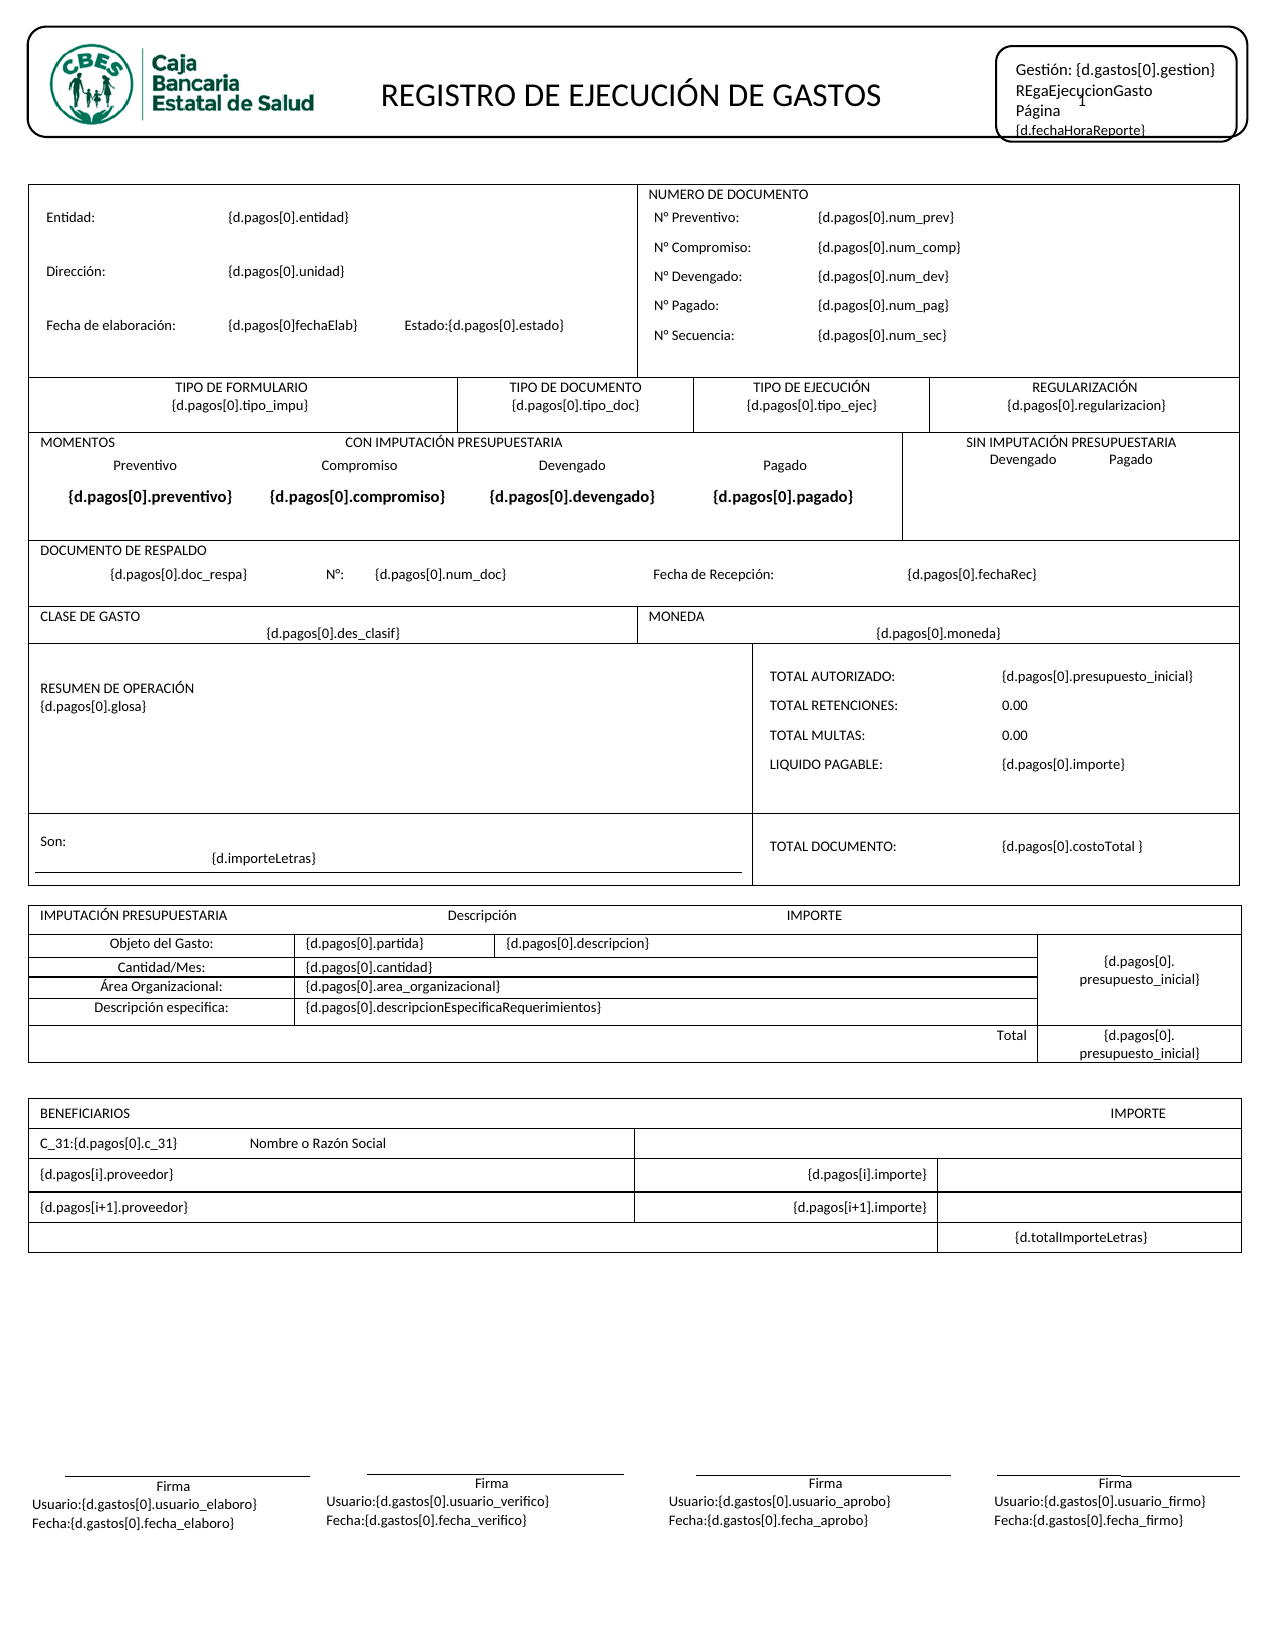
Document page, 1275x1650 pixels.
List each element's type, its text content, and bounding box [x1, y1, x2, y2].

table_cell TIPO DE FORMULARIO {d.pagos[0].tipo_impu} [29, 378, 457, 432]
table_cell Firma Usuario:{d.gastos[0].usuario_verifico} Fecha:{d.gastos[0].fecha_verifico} [320, 1469, 663, 1556]
table_cell Son: {d.importeLetras} [29, 814, 752, 885]
table_cell Dirección: [40, 256, 222, 311]
table_cell Total [29, 1026, 1037, 1062]
table_cell Objeto del Gasto: [29, 935, 294, 957]
table_cell {d.pagos[i+1].importe} [635, 1193, 937, 1222]
table_cell [938, 1193, 1241, 1222]
table_header TOTAL DOCUMENTO: [764, 832, 996, 861]
table_header N° Preventivo: [648, 203, 812, 232]
table_cell {d.pagos[0].preventivo} [40, 481, 253, 512]
table_header BENEFICIARIOS IMPORTE [29, 1099, 1241, 1128]
table_cell DOCUMENTO DE RESPALDO [29, 541, 1239, 606]
table_header Devengado [466, 451, 678, 481]
table_cell N° Secuencia: [648, 320, 812, 349]
table_cell {d.pagos[i+1].proveedor} [29, 1193, 634, 1222]
table_header Fecha de Recepción: [648, 559, 902, 606]
table_header [26, 1428, 320, 1468]
table_cell {d.totalImporteLetras} [938, 1223, 1241, 1252]
table_header {d.pagos[0].presupuesto_inicial} [996, 661, 1228, 691]
table_cell N° Devengado: [648, 261, 812, 291]
table_cell {d.pagos[0].devengado} [466, 481, 678, 512]
table_cell {d.pagos[0].num_comp} [812, 232, 1228, 261]
table_header [320, 1428, 663, 1468]
picture [43, 36, 326, 130]
table_cell C_31:{d.pagos[0].c_31} Nombre o Razón Social [29, 1129, 634, 1158]
table_cell {d.pagos[0].num_sec} [812, 320, 1228, 349]
table_header {d.pagos[0].num_prev} [812, 203, 1228, 232]
table_header {d.pagos[0].fechaRec} [902, 559, 1228, 606]
table_cell Fecha de elaboración: [40, 311, 222, 367]
table_cell {d.pagos[0].partida} [295, 935, 494, 957]
table_header [988, 1428, 1242, 1468]
table_header {d.pagos[0].num_doc} [369, 559, 647, 606]
table_header N°: [317, 559, 369, 606]
table_cell [635, 1129, 1241, 1158]
table_cell N° Compromiso: [648, 232, 812, 261]
table_cell {d.pagos[0].descripcionEspecificaRequerimientos} [295, 999, 1037, 1025]
table_header {d.pagos[0].costoTotal } [996, 832, 1228, 861]
table_header [29, 185, 637, 377]
table_header Preventivo [40, 451, 253, 481]
table_cell TOTAL RETENCIONES: [764, 691, 996, 720]
table_cell [753, 814, 1239, 885]
table_cell [938, 1159, 1241, 1191]
table_header [663, 1428, 988, 1468]
table_cell {d.pagos[i].importe} [635, 1159, 937, 1191]
table_header Entidad: [40, 203, 222, 256]
table_cell {d.pagos[0].pagado} [679, 481, 891, 512]
table_cell REGULARIZACIÓN {d.pagos[0].regularizacion} [930, 378, 1239, 432]
table_cell Descripción especifica: [29, 999, 294, 1025]
table_cell Firma Usuario:{d.gastos[0].usuario_elaboro} Fecha:{d.gastos[0].fecha_elaboro} [26, 1469, 320, 1556]
table_cell {d.pagos[0].num_pag} [812, 291, 1228, 320]
table_cell Estado:{d.pagos[0].estado} [399, 311, 626, 367]
table_cell Área Organizacional: [29, 978, 294, 998]
table_cell [29, 1223, 937, 1252]
table_cell CLASE DE GASTO {d.pagos[0].des_clasif} [29, 607, 637, 642]
table_cell {d.pagos[0].descripcion} [495, 935, 1037, 957]
table_cell {d.pagos[0]fechaElab} [222, 311, 399, 367]
table_cell {d.pagos[0]. presupuesto_inicial} [1038, 1026, 1241, 1062]
table_cell RESUMEN DE OPERACIÓN {d.pagos[0].glosa} [29, 644, 752, 813]
table_cell {d.pagos[0].compromiso} [253, 481, 466, 512]
table_cell {d.pagos[i].proveedor} [29, 1159, 634, 1191]
table_cell MOMENTOS CON IMPUTACIÓN PRESUPUESTARIA [29, 433, 902, 540]
table_header Compromiso [253, 451, 466, 481]
table_cell MONEDA {d.pagos[0].moneda} [638, 607, 1239, 642]
table_cell Firma Usuario:{d.gastos[0].usuario_firmo} Fecha:{d.gastos[0].fecha_firmo} [988, 1469, 1242, 1556]
table_cell TIPO DE DOCUMENTO {d.pagos[0].tipo_doc} [458, 378, 693, 432]
table_header Pagado [679, 451, 891, 481]
table_header {d.pagos[0].doc_respa} [40, 559, 317, 606]
table_cell [753, 644, 1239, 813]
table_header TOTAL AUTORIZADO: [764, 661, 996, 691]
table_cell Cantidad/Mes: [29, 958, 294, 976]
table_cell LIQUIDO PAGABLE: [764, 750, 996, 785]
table_cell {d.pagos[0].unidad} [222, 256, 626, 311]
table_cell {d.pagos[0].area_organizacional} [295, 978, 1037, 998]
table_cell N° Pagado: [648, 291, 812, 320]
table_cell 0.00 [996, 691, 1228, 720]
table_header {d.pagos[0].entidad} [222, 203, 626, 256]
table_header NUMERO DE DOCUMENTO [638, 185, 1239, 377]
table_cell SIN IMPUTACIÓN PRESUPUESTARIA Devengado Pagado [903, 433, 1239, 540]
table_header IMPUTACIÓN PRESUPUESTARIA Descripción IMPORTE [29, 906, 1241, 934]
table_cell Firma Usuario:{d.gastos[0].usuario_aprobo} Fecha:{d.gastos[0].fecha_aprobo} [663, 1469, 988, 1556]
table_cell {d.pagos[0].importe} [996, 750, 1228, 785]
table_cell 0.00 [996, 720, 1228, 750]
table_cell {d.pagos[0]. presupuesto_inicial} [1038, 935, 1241, 1025]
table_cell {d.pagos[0].cantidad} [295, 958, 1037, 976]
table_cell TOTAL MULTAS: [764, 720, 996, 750]
table_cell TIPO DE EJECUCIÓN {d.pagos[0].tipo_ejec} [694, 378, 929, 432]
table_cell {d.pagos[0].num_dev} [812, 261, 1228, 291]
